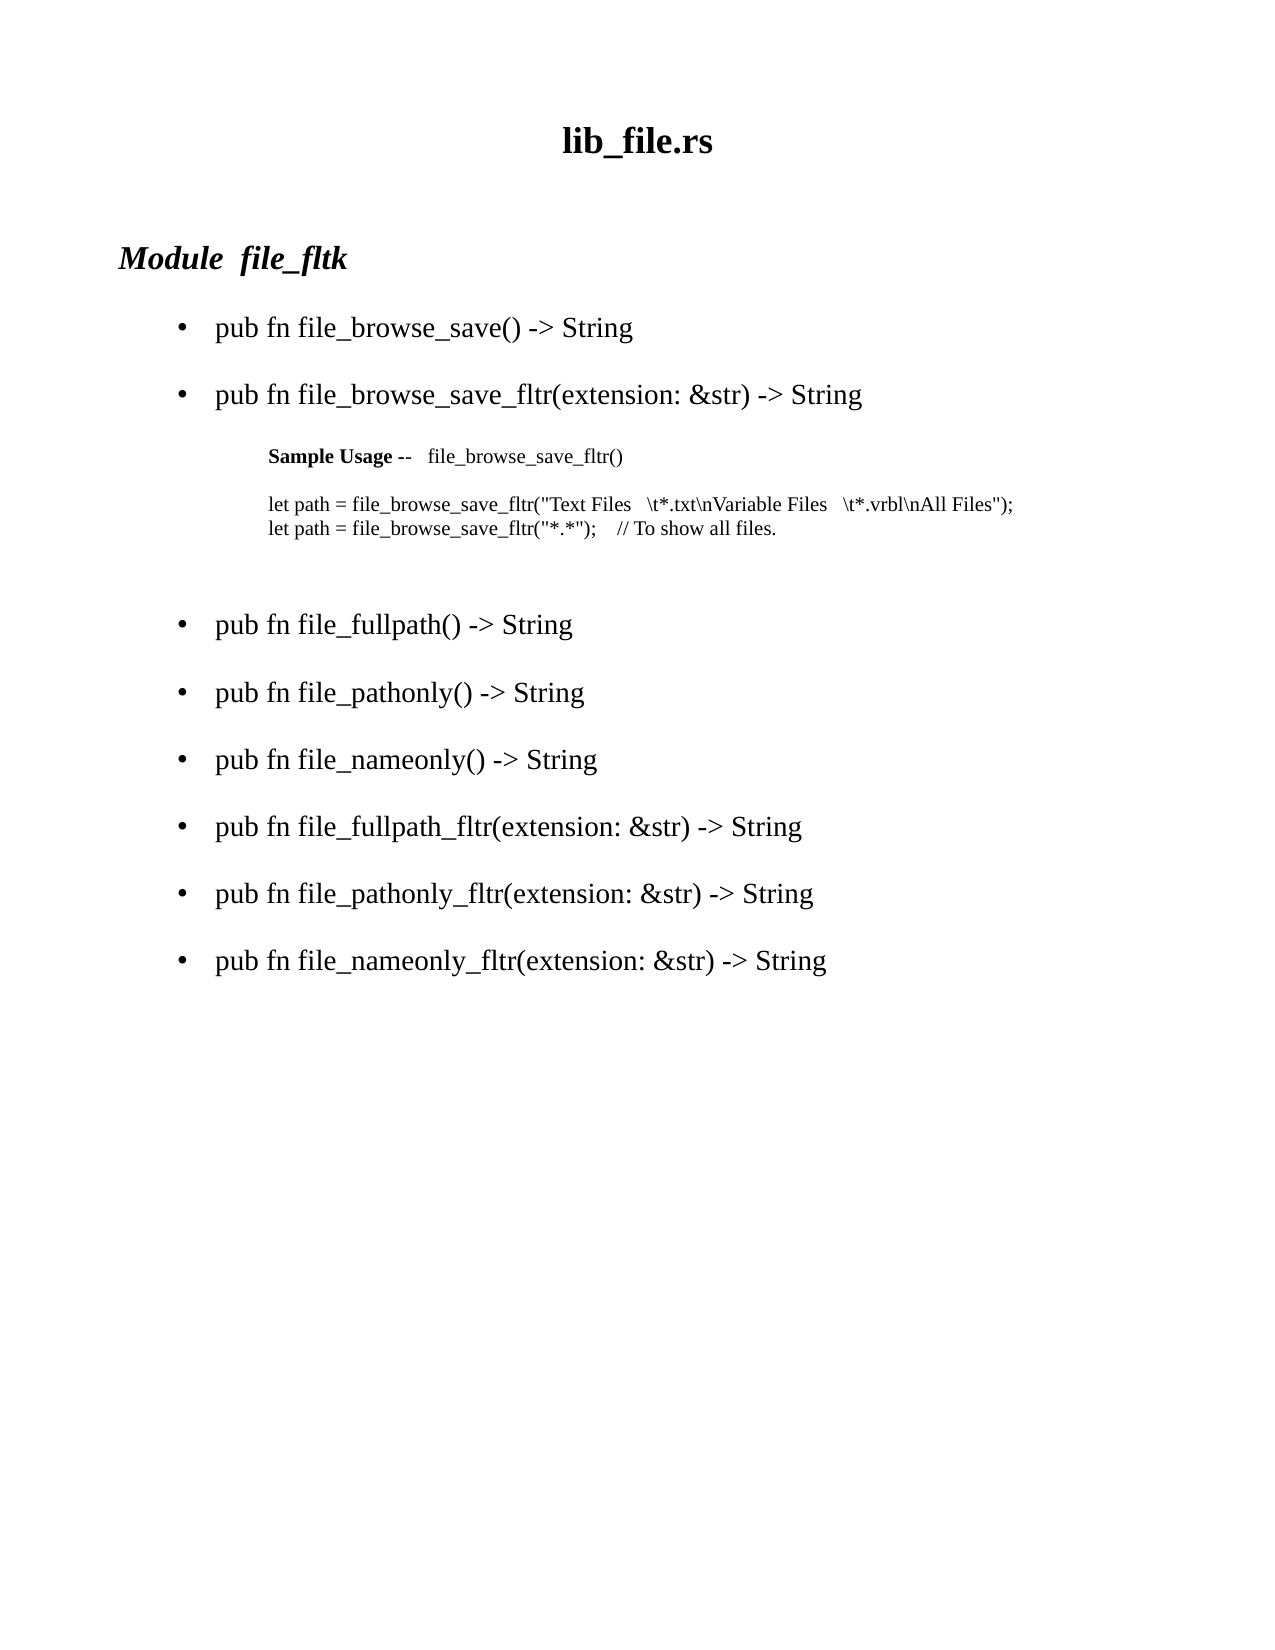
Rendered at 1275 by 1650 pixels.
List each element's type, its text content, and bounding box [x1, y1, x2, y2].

text Module file_fltk [118, 238, 1157, 276]
list pub fn file_browse_save() -> String [177, 310, 1157, 343]
text Sample Usage -- file_browse_save_fltr() [268, 444, 1157, 468]
list pub fn file_pathonly() -> String [177, 675, 1157, 708]
list pub fn file_nameonly() -> String [177, 742, 1157, 776]
list pub fn file_fullpath() -> String [177, 607, 1157, 641]
text let path = file_browse_save_fltr("Text Files \t*.txt\nVariable Files \t*.vrbl\nAll Files"); [268, 492, 1157, 516]
list pub fn file_fullpath_fltr(extension: &str) -> String [177, 809, 1157, 843]
list pub fn file_pathonly_fltr(extension: &str) -> String [177, 876, 1157, 910]
list pub fn file_browse_save_fltr(extension: &str) -> String [177, 377, 1157, 411]
text lib_file.rs [118, 118, 1157, 161]
text let path = file_browse_save_fltr("*.*"); // To show all files. [268, 516, 1157, 540]
list pub fn file_nameonly_fltr(extension: &str) -> String [177, 943, 1157, 977]
